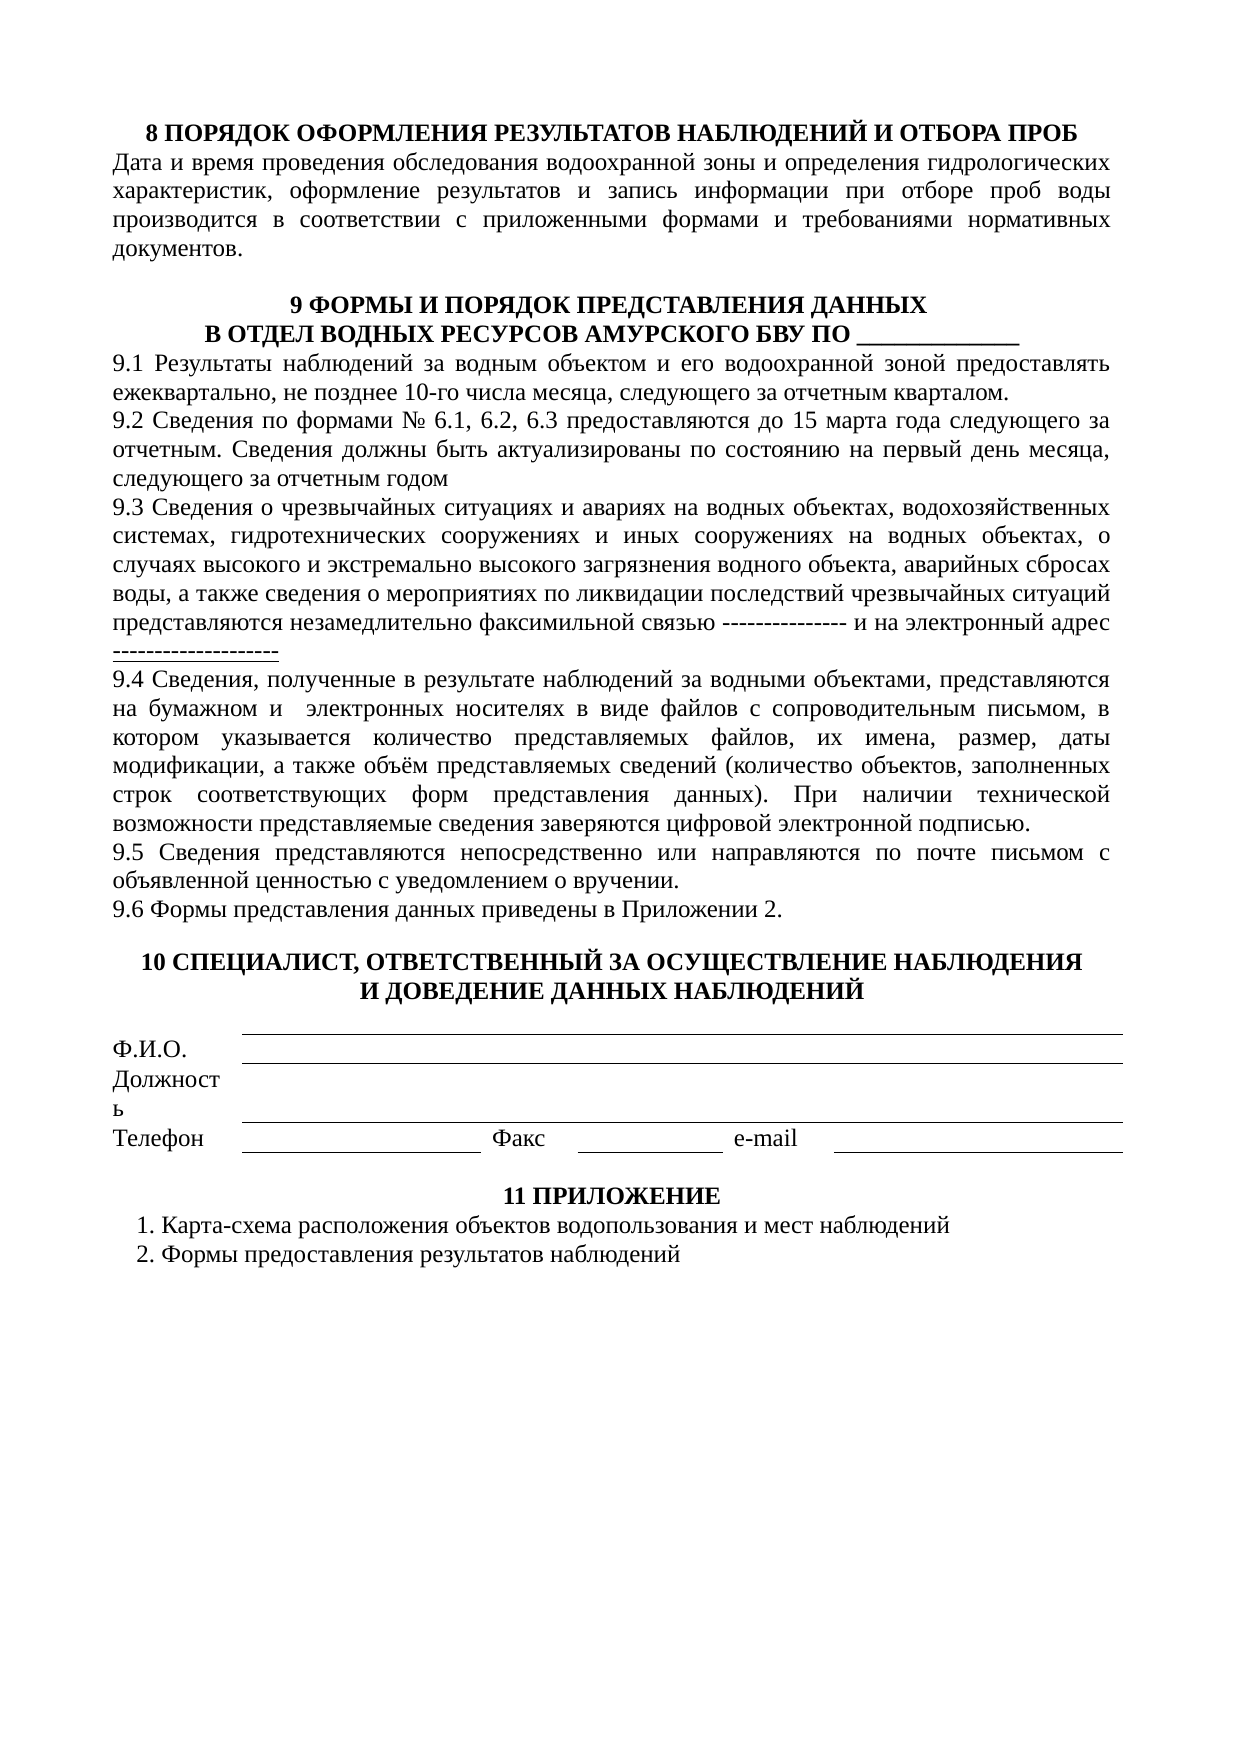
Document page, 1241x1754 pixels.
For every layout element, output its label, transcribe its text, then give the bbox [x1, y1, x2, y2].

table_cell 9 Формы и порядок представления данных в Отдел водных ресурсов Амурского БВУ по _____________ [95, 291, 1123, 348]
table_cell Должность [95, 1063, 242, 1122]
table_cell 9.2 Сведения по формами № 6.1, 6.2, 6.3 предоставляются до 15 марта года следующего за отчетным. Сведения должны быть актуализированы по состоянию на первый день месяца, следующего за отчетным годом [95, 406, 1123, 492]
table_cell [242, 1123, 481, 1152]
table_cell [578, 1123, 722, 1152]
table_cell 8 Порядок оформления результатов наблюдений и отбора проб [95, 118, 1123, 147]
table_cell 1. Карта-схема расположения объектов водопользования и мест наблюдений [95, 1210, 1123, 1239]
table_cell [242, 1005, 1123, 1033]
table_cell [834, 1123, 1123, 1152]
table_cell 9.1 Результаты наблюдений за водным объектом и его водоохранной зоной предоставлять ежеквартально, не позднее 10-го числа месяца, следующего за отчетным кварталом. [95, 348, 1123, 406]
table_cell [95, 1005, 242, 1033]
table_cell 9.6 Формы представления данных приведены в Приложении 2. [95, 894, 1123, 923]
table_cell 9.4 Сведения, полученные в результате наблюдений за водными объектами, представляются на бумажном и электронных носителях в виде файлов с сопроводительным письмом, в котором указывается количество представляемых файлов, их имена, размер, даты модификации, а также объём представляемых сведений (количество объектов, заполненных строк соответствующих форм представления данных). При наличии технической возможности представляемые сведения заверяются цифровой электронной подписью. [95, 664, 1123, 837]
table_cell Дата и время проведения обследования водоохранной зоны и определения гидрологических характеристик, оформление результатов и запись информации при отборе проб воды производится в соответствии с приложенными формами и требованиями нормативных документов. [95, 147, 1123, 262]
table_cell Телефон [95, 1122, 242, 1152]
table_cell Факс [481, 1123, 578, 1152]
table_cell [242, 1064, 1123, 1122]
table_cell [95, 923, 1123, 947]
table_cell 11 Приложение [95, 1181, 1123, 1210]
table_cell [242, 1035, 1123, 1063]
table_cell 2. Формы предоставления результатов наблюдений [95, 1239, 1123, 1268]
table_cell [95, 1152, 1123, 1181]
table_cell e-mail [723, 1123, 834, 1152]
table_cell Ф.И.О. [95, 1034, 242, 1063]
table_cell 9.5 Сведения представляются непосредственно или направляются по почте письмом с объявленной ценностью с уведомлением о вручении. [95, 837, 1123, 894]
table_cell 9.3 Сведения о чрезвычайных ситуациях и авариях на водных объектах, водохозяйственных системах, гидротехнических сооружениях и иных сооружениях на водных объектах, о случаях высокого и экстремально высокого загрязнения водного объекта, аварийных сбросах воды, а также сведения о мероприятиях по ликвидации последствий чрезвычайных ситуаций представляются незамедлительно факсимильной связью --------------- и на электронный адрес -------------------- [95, 492, 1123, 664]
table_cell [95, 1268, 1123, 1292]
table_cell 10 Специалист, ответственный за осуществление наблюдения и доведение данных наблюдений [95, 947, 1123, 1005]
table_cell [95, 262, 1123, 291]
